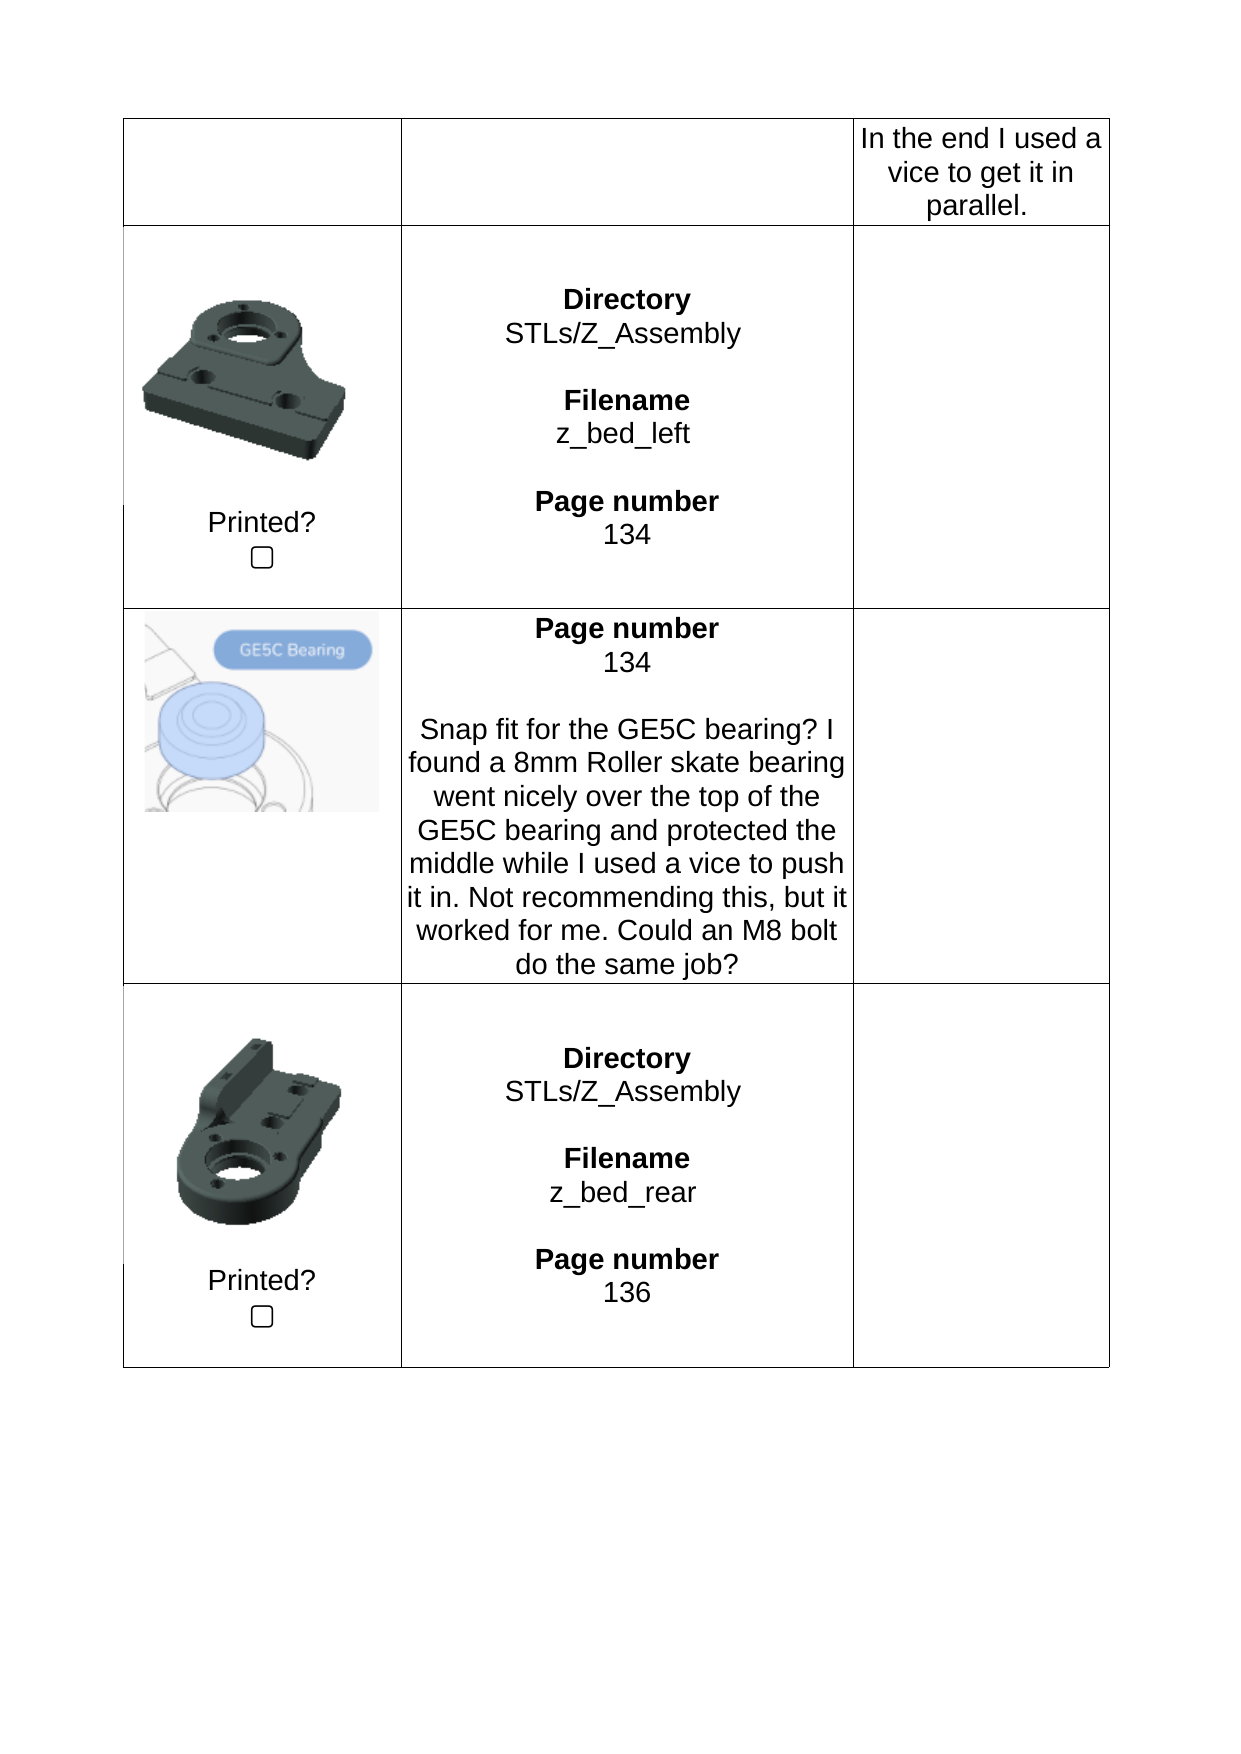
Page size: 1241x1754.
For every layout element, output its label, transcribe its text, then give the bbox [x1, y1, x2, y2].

table_cell Directory STLs/Z_Assembly Filename z_bed_rear Page number 136 [402, 984, 853, 1367]
table_cell [854, 609, 1109, 983]
picture [144, 611, 379, 812]
table_cell [854, 984, 1109, 1367]
table_cell [124, 119, 401, 225]
table_cell Printed? ▢ [124, 1264, 401, 1367]
table_cell Directory STLs/Z_Assembly Filename z_bed_left Page number 134 [402, 226, 853, 608]
table_cell Printed? ▢ [124, 505, 401, 608]
table_cell [402, 119, 853, 225]
picture [123, 986, 401, 1264]
table_cell Page number 134 Snap fit for the GE5C bearing? I found a 8mm Roller skate bearing went nicely over the top of the GE5C bearing and protected the middle while I used a vice to push it in. Not recommending this, but it worked for me. Could an M8 bolt do the same job? [402, 609, 853, 983]
picture [123, 227, 401, 505]
table_cell In the end I used a vice to get it in parallel. [854, 119, 1109, 225]
table_cell [124, 609, 401, 983]
table_cell [854, 226, 1109, 608]
